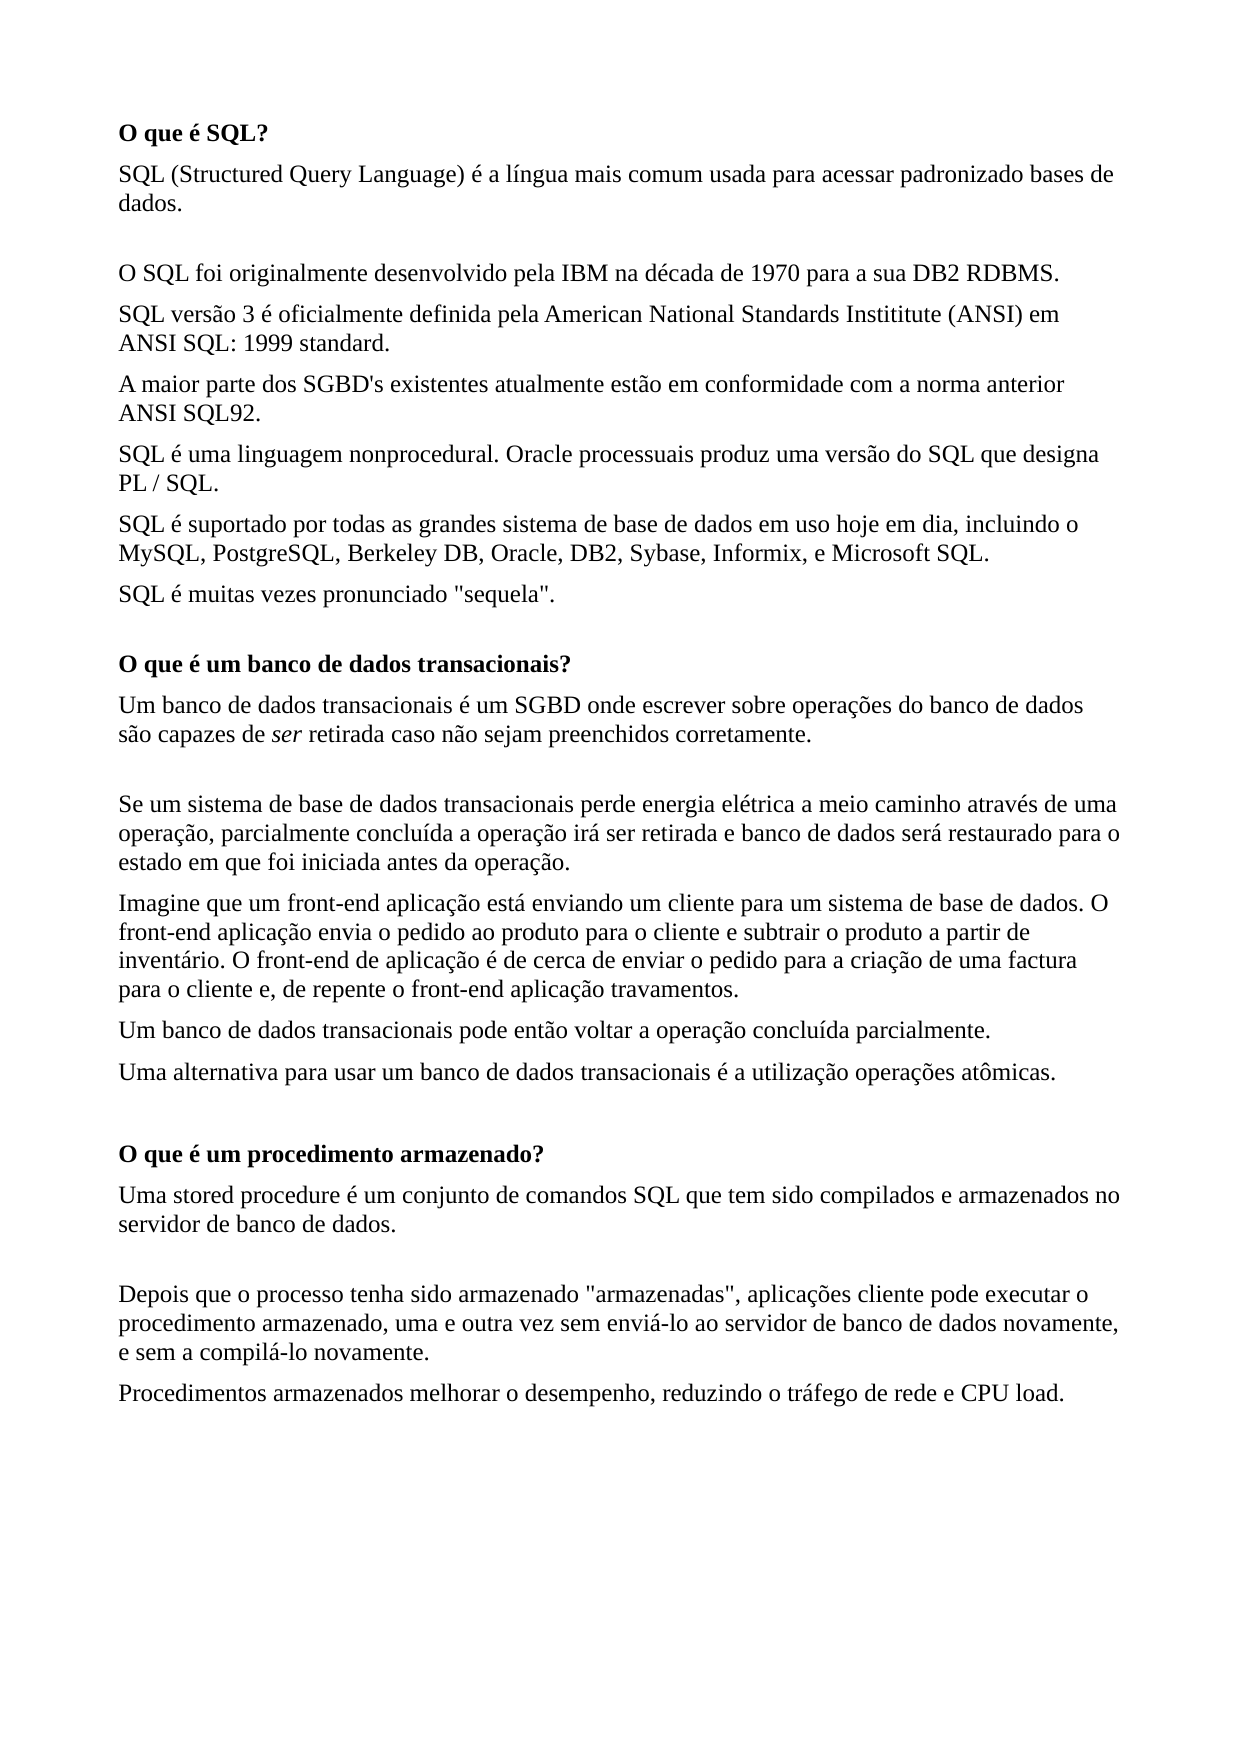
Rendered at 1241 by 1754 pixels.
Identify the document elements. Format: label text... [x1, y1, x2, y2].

text O que é um banco de dados transacionais? [118, 649, 1122, 678]
text SQL é suportado por todas as grandes sistema de base de dados em uso hoje em dia, incluindo o MySQL, PostgreSQL, Berkeley DB, Oracle, DB2, Sybase, Informix, e Microsoft SQL. [118, 509, 1122, 567]
text SQL é uma linguagem nonprocedural. Oracle processuais produz uma versão do SQL que designa PL / SQL. [118, 439, 1122, 497]
text Um banco de dados transacionais é um SGBD onde escrever sobre operações do banco de dados são capazes de ser retirada caso não sejam preenchidos corretamente. [118, 691, 1122, 748]
text O SQL foi originalmente desenvolvido pela IBM na década de 1970 para a sua DB2 RDBMS. [118, 258, 1122, 287]
text Imagine que um front-end aplicação está enviando um cliente para um sistema de base de dados. O front-end aplicação envia o pedido ao produto para o cliente e subtrair o produto a partir de inventário. O front-end de aplicação é de cerca de enviar o pedido para a criação de uma factura para o cliente e, de repente o front-end aplicação travamentos. [118, 888, 1122, 1003]
text A maior parte dos SGBD's existentes atualmente estão em conformidade com a norma anterior ANSI SQL92. [118, 369, 1122, 427]
text O que é um procedimento armazenado? [118, 1139, 1122, 1168]
text Um banco de dados transacionais pode então voltar a operação concluída parcialmente. [118, 1016, 1122, 1044]
text SQL é muitas vezes pronunciado "sequela". [118, 579, 1122, 608]
text SQL versão 3 é oficialmente definida pela American National Standards Instititute (ANSI) em ANSI SQL: 1999 standard. [118, 299, 1122, 357]
text Procedimentos armazenados melhorar o desempenho, reduzindo o tráfego de rede e CPU load. [118, 1378, 1122, 1407]
text Uma stored procedure é um conjunto de comandos SQL que tem sido compilados e armazenados no servidor de banco de dados. [118, 1181, 1122, 1238]
text Depois que o processo tenha sido armazenado "armazenadas", aplicações cliente pode executar o procedimento armazenado, uma e outra vez sem enviá-lo ao servidor de banco de dados novamente, e sem a compilá-lo novamente. [118, 1279, 1122, 1366]
text Se um sistema de base de dados transacionais perde energia elétrica a meio caminho através de uma operação, parcialmente concluída a operação irá ser retirada e banco de dados será restaurado para o estado em que foi iniciada antes da operação. [118, 789, 1122, 876]
text O que é SQL? [118, 118, 1122, 147]
text Uma alternativa para usar um banco de dados transacionais é a utilização operações atômicas. [118, 1057, 1122, 1086]
text SQL (Structured Query Language) é a língua mais comum usada para acessar padronizado bases de dados. [118, 159, 1122, 217]
